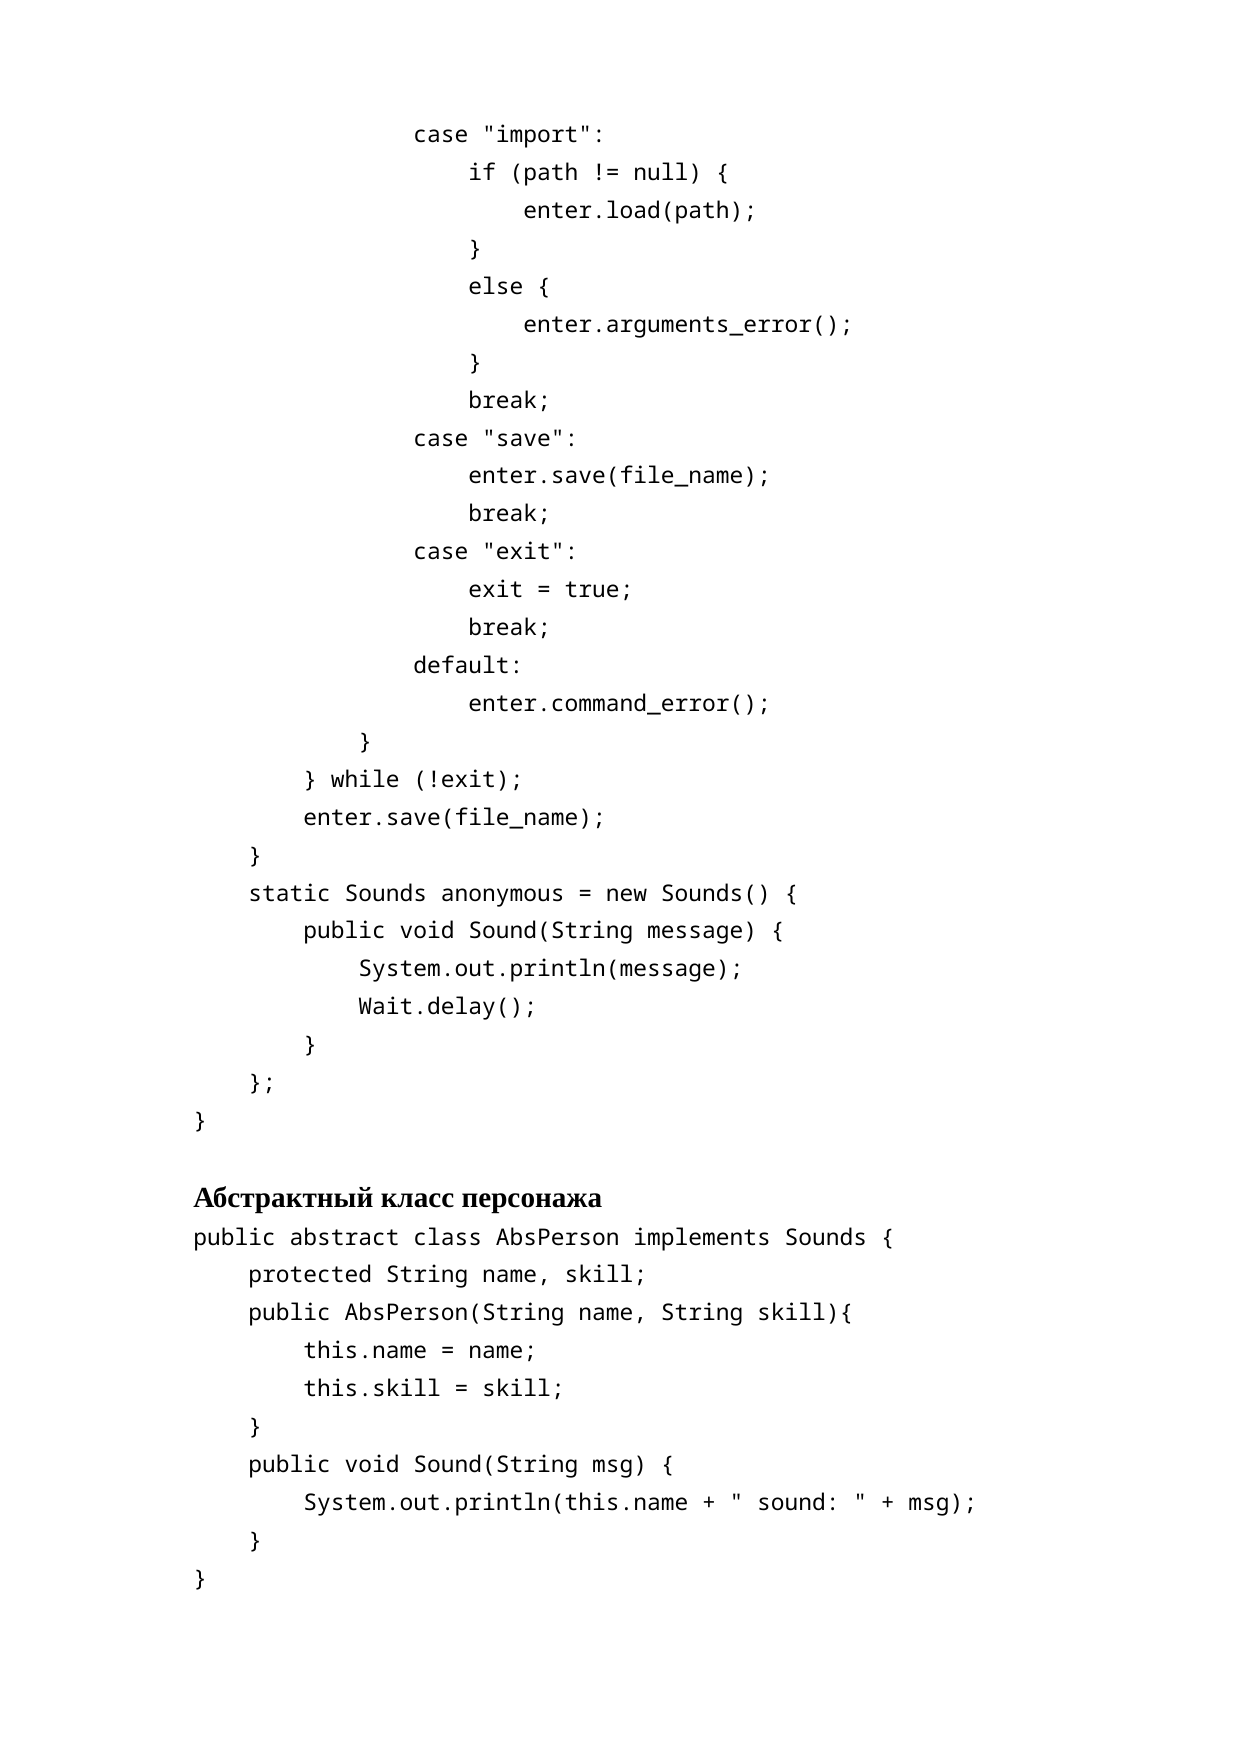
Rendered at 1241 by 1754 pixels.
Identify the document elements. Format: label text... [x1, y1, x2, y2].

text } [118, 725, 1122, 756]
text enter.save(file_name); [118, 459, 1122, 491]
text enter.load(path); [118, 194, 1122, 225]
text Абстрактный класс персонажа [118, 1180, 1122, 1213]
text enter.save(file_name); [118, 801, 1122, 832]
text } while (!exit); [118, 763, 1122, 794]
text Wait.delay(); [118, 990, 1122, 1021]
text } [118, 1562, 1122, 1593]
text public void Sound(String message) { [118, 914, 1122, 946]
text case "import": [118, 118, 1122, 149]
text } [118, 1524, 1122, 1555]
text System.out.println(this.name + " sound: " + msg); [118, 1486, 1122, 1517]
text enter.arguments_error(); [118, 308, 1122, 339]
text enter.command_error(); [118, 687, 1122, 718]
text protected String name, skill; [118, 1258, 1122, 1289]
text break; [118, 497, 1122, 528]
text }; [118, 1066, 1122, 1097]
text if (path != null) { [118, 156, 1122, 187]
text static Sounds anonymous = new Sounds() { [118, 876, 1122, 908]
text } [118, 1410, 1122, 1441]
text System.out.println(message); [118, 952, 1122, 983]
text break; [118, 383, 1122, 415]
text else { [118, 270, 1122, 301]
text public abstract class AbsPerson implements Sounds { [118, 1220, 1122, 1252]
text exit = true; [118, 573, 1122, 604]
text } [118, 346, 1122, 377]
text case "exit": [118, 535, 1122, 566]
text default: [118, 649, 1122, 680]
text } [118, 232, 1122, 263]
text case "save": [118, 421, 1122, 453]
text this.name = name; [118, 1334, 1122, 1365]
text break; [118, 611, 1122, 642]
text public void Sound(String msg) { [118, 1448, 1122, 1479]
text } [118, 1028, 1122, 1059]
text public AbsPerson(String name, String skill){ [118, 1296, 1122, 1327]
text this.skill = skill; [118, 1372, 1122, 1403]
text } [118, 838, 1122, 870]
text } [118, 1104, 1122, 1135]
